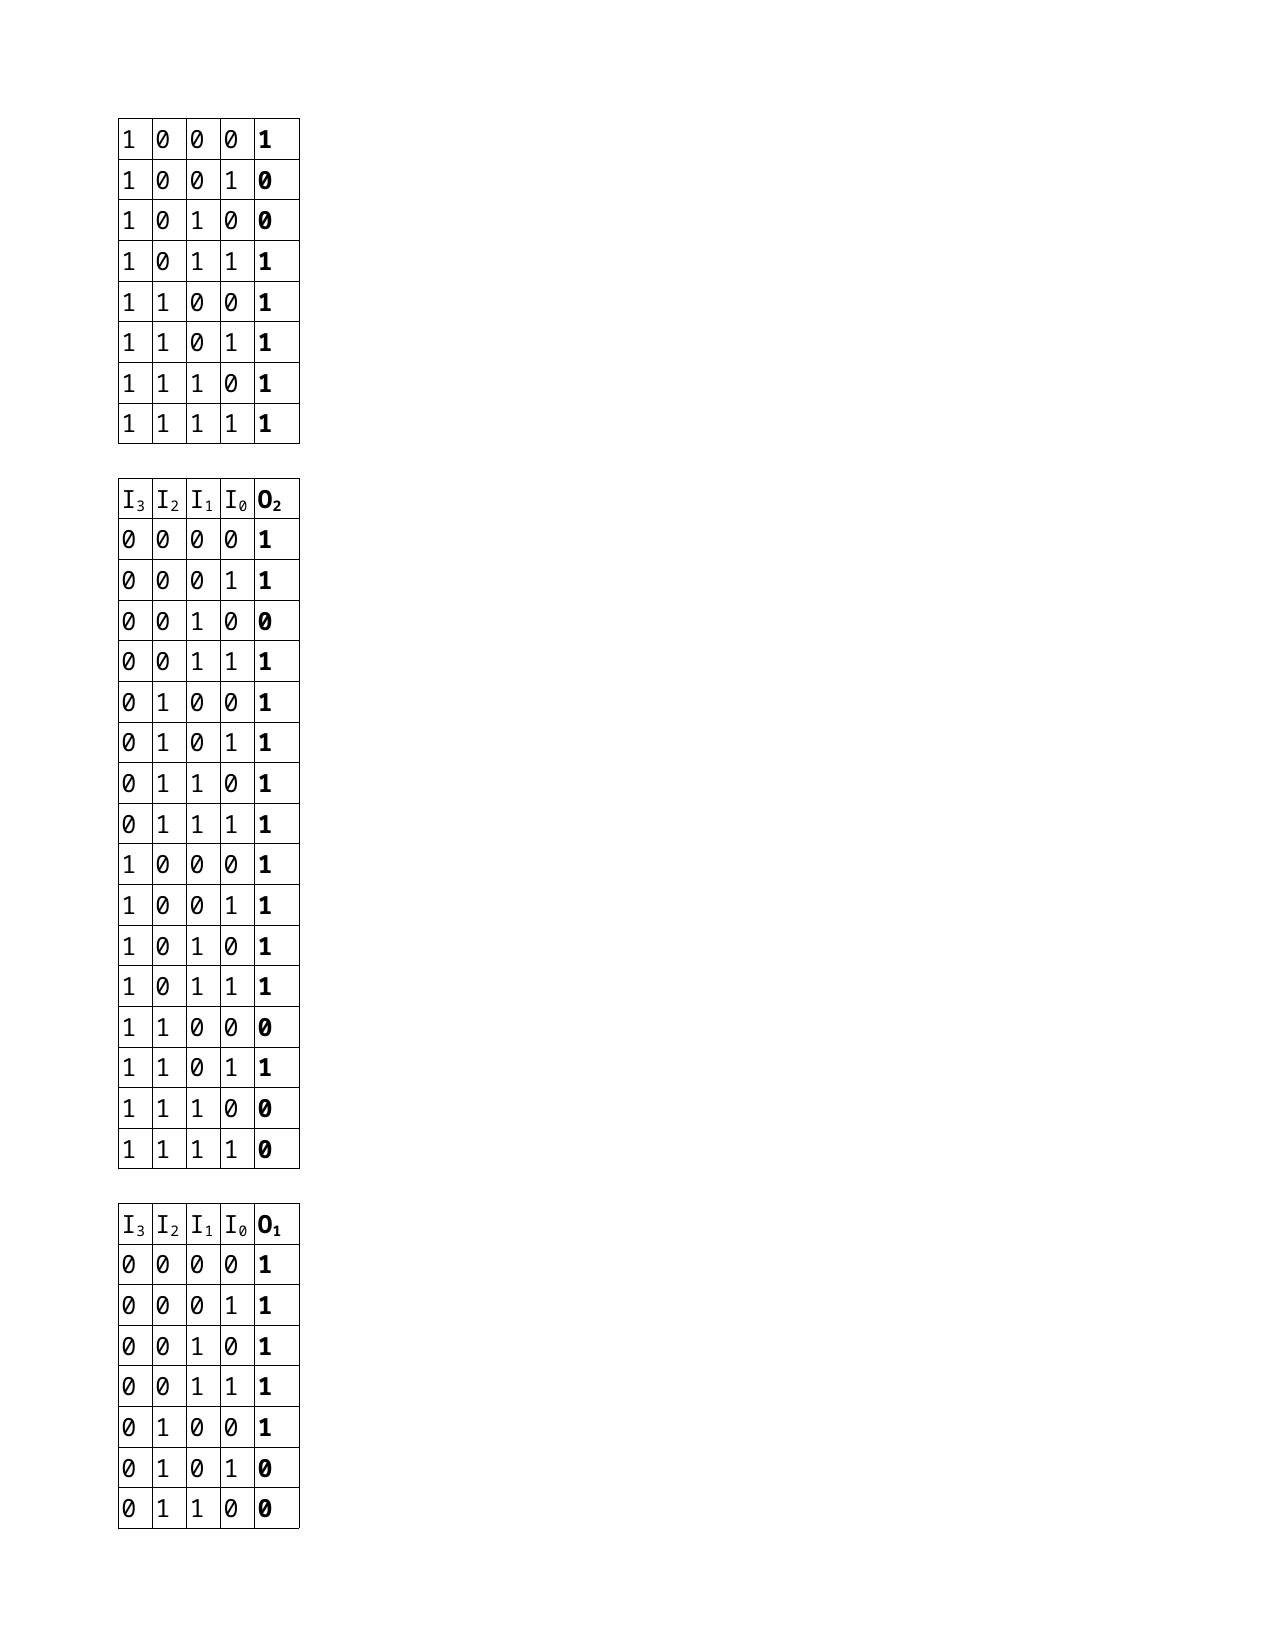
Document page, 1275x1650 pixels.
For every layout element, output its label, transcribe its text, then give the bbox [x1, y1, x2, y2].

table_cell 1 [119, 160, 152, 199]
table_header I0 [221, 1204, 254, 1243]
table_cell 1 [221, 404, 254, 443]
table_cell 0 [153, 1366, 186, 1406]
table_header I1 [187, 1204, 220, 1243]
table_cell 1 [221, 322, 254, 362]
table_cell 1 [119, 844, 152, 884]
table_cell 1 [119, 1129, 152, 1168]
table_cell 1 [187, 926, 220, 965]
table_cell 0 [221, 200, 254, 240]
table_cell 1 [221, 885, 254, 924]
table_cell 1 [187, 1366, 220, 1406]
table_cell 0 [187, 519, 220, 559]
table_cell 1 [255, 844, 299, 884]
table_cell 0 [153, 1285, 186, 1325]
table_cell 1 [119, 926, 152, 965]
table_header I2 [153, 1204, 186, 1243]
table_cell 1 [255, 519, 299, 559]
table_cell 1 [119, 1048, 152, 1087]
table_cell 1 [119, 200, 152, 240]
table_cell 1 [153, 1488, 186, 1528]
table_cell 0 [153, 519, 186, 559]
table_cell 1 [221, 1366, 254, 1406]
table_cell 0 [187, 1007, 220, 1046]
table_cell 0 [187, 1448, 220, 1487]
table_cell 1 [255, 885, 299, 924]
table_cell 0 [221, 519, 254, 559]
table_header I3 [119, 1204, 152, 1243]
table_cell 0 [255, 200, 299, 240]
table_header I0 [221, 479, 254, 518]
table_cell 0 [153, 1245, 186, 1284]
table_cell 0 [187, 682, 220, 721]
table_cell 1 [119, 282, 152, 321]
table_cell 1 [255, 1366, 299, 1406]
table_cell 0 [119, 519, 152, 559]
table_cell 1 [119, 322, 152, 362]
table_cell 0 [187, 560, 220, 599]
table_cell 1 [187, 601, 220, 640]
table_cell 0 [221, 1326, 254, 1365]
table_cell 0 [187, 1048, 220, 1087]
table_cell 0 [119, 601, 152, 640]
table_cell 0 [221, 282, 254, 321]
table_cell 1 [153, 1129, 186, 1168]
table_cell 0 [153, 1326, 186, 1365]
table_cell 1 [187, 763, 220, 803]
table_header I3 [119, 479, 152, 518]
table_cell 0 [119, 1448, 152, 1487]
table_cell 0 [119, 1407, 152, 1447]
table_cell 1 [187, 241, 220, 281]
table_cell 0 [119, 641, 152, 681]
table_cell 0 [119, 1245, 152, 1284]
table_cell 1 [255, 723, 299, 762]
table_cell 1 [255, 560, 299, 599]
table_cell 0 [221, 119, 254, 159]
table_cell 0 [221, 682, 254, 721]
table_cell 0 [153, 160, 186, 199]
table_cell 0 [119, 560, 152, 599]
table_cell 0 [119, 763, 152, 803]
table_cell 1 [221, 1448, 254, 1487]
table_cell 1 [255, 641, 299, 681]
table_cell 0 [187, 1245, 220, 1284]
table_cell 0 [255, 160, 299, 199]
table_cell 1 [255, 404, 299, 443]
table_cell 0 [255, 1129, 299, 1168]
table_cell 1 [153, 723, 186, 762]
table_cell 1 [221, 641, 254, 681]
table_cell 0 [221, 763, 254, 803]
table_cell 1 [255, 966, 299, 1006]
table_cell 1 [153, 1407, 186, 1447]
table_cell 1 [187, 1129, 220, 1168]
table_cell 1 [119, 966, 152, 1006]
table_cell 0 [221, 601, 254, 640]
table_cell 0 [187, 119, 220, 159]
table_cell 0 [187, 160, 220, 199]
table_cell 1 [221, 1285, 254, 1325]
table_cell 0 [153, 844, 186, 884]
table_cell 0 [221, 1407, 254, 1447]
table_cell 1 [221, 1048, 254, 1087]
table_cell 1 [119, 1007, 152, 1046]
table_cell 0 [119, 1285, 152, 1325]
table_cell 1 [153, 763, 186, 803]
table_cell 1 [255, 241, 299, 281]
table_cell 1 [221, 241, 254, 281]
table_cell 0 [153, 641, 186, 681]
table_cell 0 [153, 241, 186, 281]
table_cell 1 [187, 1326, 220, 1365]
table_cell 1 [187, 804, 220, 843]
table_cell 1 [255, 282, 299, 321]
table_cell 1 [221, 723, 254, 762]
table_cell 0 [119, 1366, 152, 1406]
table_cell 1 [187, 1088, 220, 1128]
table_cell 1 [153, 804, 186, 843]
table_cell 0 [255, 1007, 299, 1046]
table_cell 1 [153, 1048, 186, 1087]
table_cell 0 [221, 1088, 254, 1128]
table_cell 0 [187, 723, 220, 762]
table_cell 1 [187, 641, 220, 681]
table_cell 0 [153, 200, 186, 240]
table_cell 1 [255, 1048, 299, 1087]
table_cell 1 [255, 119, 299, 159]
table_cell 1 [221, 804, 254, 843]
table_cell 0 [187, 282, 220, 321]
table_cell 1 [221, 160, 254, 199]
table_cell 0 [221, 1007, 254, 1046]
table_cell 0 [187, 1285, 220, 1325]
table_cell 1 [255, 322, 299, 362]
table_cell 0 [255, 601, 299, 640]
table_cell 1 [153, 1448, 186, 1487]
table_cell 1 [255, 1326, 299, 1365]
table_cell 0 [221, 844, 254, 884]
table_cell 1 [119, 885, 152, 924]
table_cell 0 [255, 1488, 299, 1528]
table_cell 0 [153, 966, 186, 1006]
table_cell 0 [221, 926, 254, 965]
table_header O1 [255, 1204, 299, 1243]
table_cell 0 [119, 682, 152, 721]
table_cell 1 [187, 966, 220, 1006]
table_header O2 [255, 479, 299, 518]
table_cell 0 [255, 1448, 299, 1487]
table_cell 0 [187, 1407, 220, 1447]
table_cell 1 [153, 282, 186, 321]
table_cell 1 [119, 1088, 152, 1128]
table_cell 0 [221, 363, 254, 402]
table_cell 0 [119, 804, 152, 843]
table_cell 0 [221, 1245, 254, 1284]
table_cell 1 [153, 1007, 186, 1046]
table_cell 1 [119, 404, 152, 443]
table_cell 0 [153, 119, 186, 159]
table_cell 0 [153, 601, 186, 640]
table_cell 1 [119, 363, 152, 402]
table_cell 1 [255, 1285, 299, 1325]
table_cell 1 [255, 1407, 299, 1447]
table_cell 1 [119, 241, 152, 281]
table_cell 1 [187, 1488, 220, 1528]
table_cell 1 [221, 560, 254, 599]
table_cell 0 [153, 560, 186, 599]
table_cell 1 [153, 682, 186, 721]
table_cell 1 [153, 363, 186, 402]
table_cell 1 [255, 926, 299, 965]
table_cell 1 [221, 1129, 254, 1168]
table_cell 1 [255, 763, 299, 803]
table_cell 0 [187, 322, 220, 362]
table_cell 0 [187, 885, 220, 924]
table_cell 1 [255, 363, 299, 402]
table_cell 1 [255, 804, 299, 843]
table_header I1 [187, 479, 220, 518]
table_cell 0 [153, 885, 186, 924]
table_cell 1 [119, 119, 152, 159]
table_cell 1 [187, 200, 220, 240]
table_cell 0 [221, 1488, 254, 1528]
table_cell 0 [119, 1326, 152, 1365]
table_cell 1 [153, 322, 186, 362]
table_cell 1 [187, 363, 220, 402]
table_cell 1 [255, 1245, 299, 1284]
table_header I2 [153, 479, 186, 518]
table_cell 0 [119, 1488, 152, 1528]
table_cell 1 [153, 1088, 186, 1128]
table_cell 1 [255, 682, 299, 721]
table_cell 1 [187, 404, 220, 443]
table_cell 0 [187, 844, 220, 884]
table_cell 0 [153, 926, 186, 965]
table_cell 1 [221, 966, 254, 1006]
table_cell 1 [153, 404, 186, 443]
table_cell 0 [255, 1088, 299, 1128]
table_cell 0 [119, 723, 152, 762]
